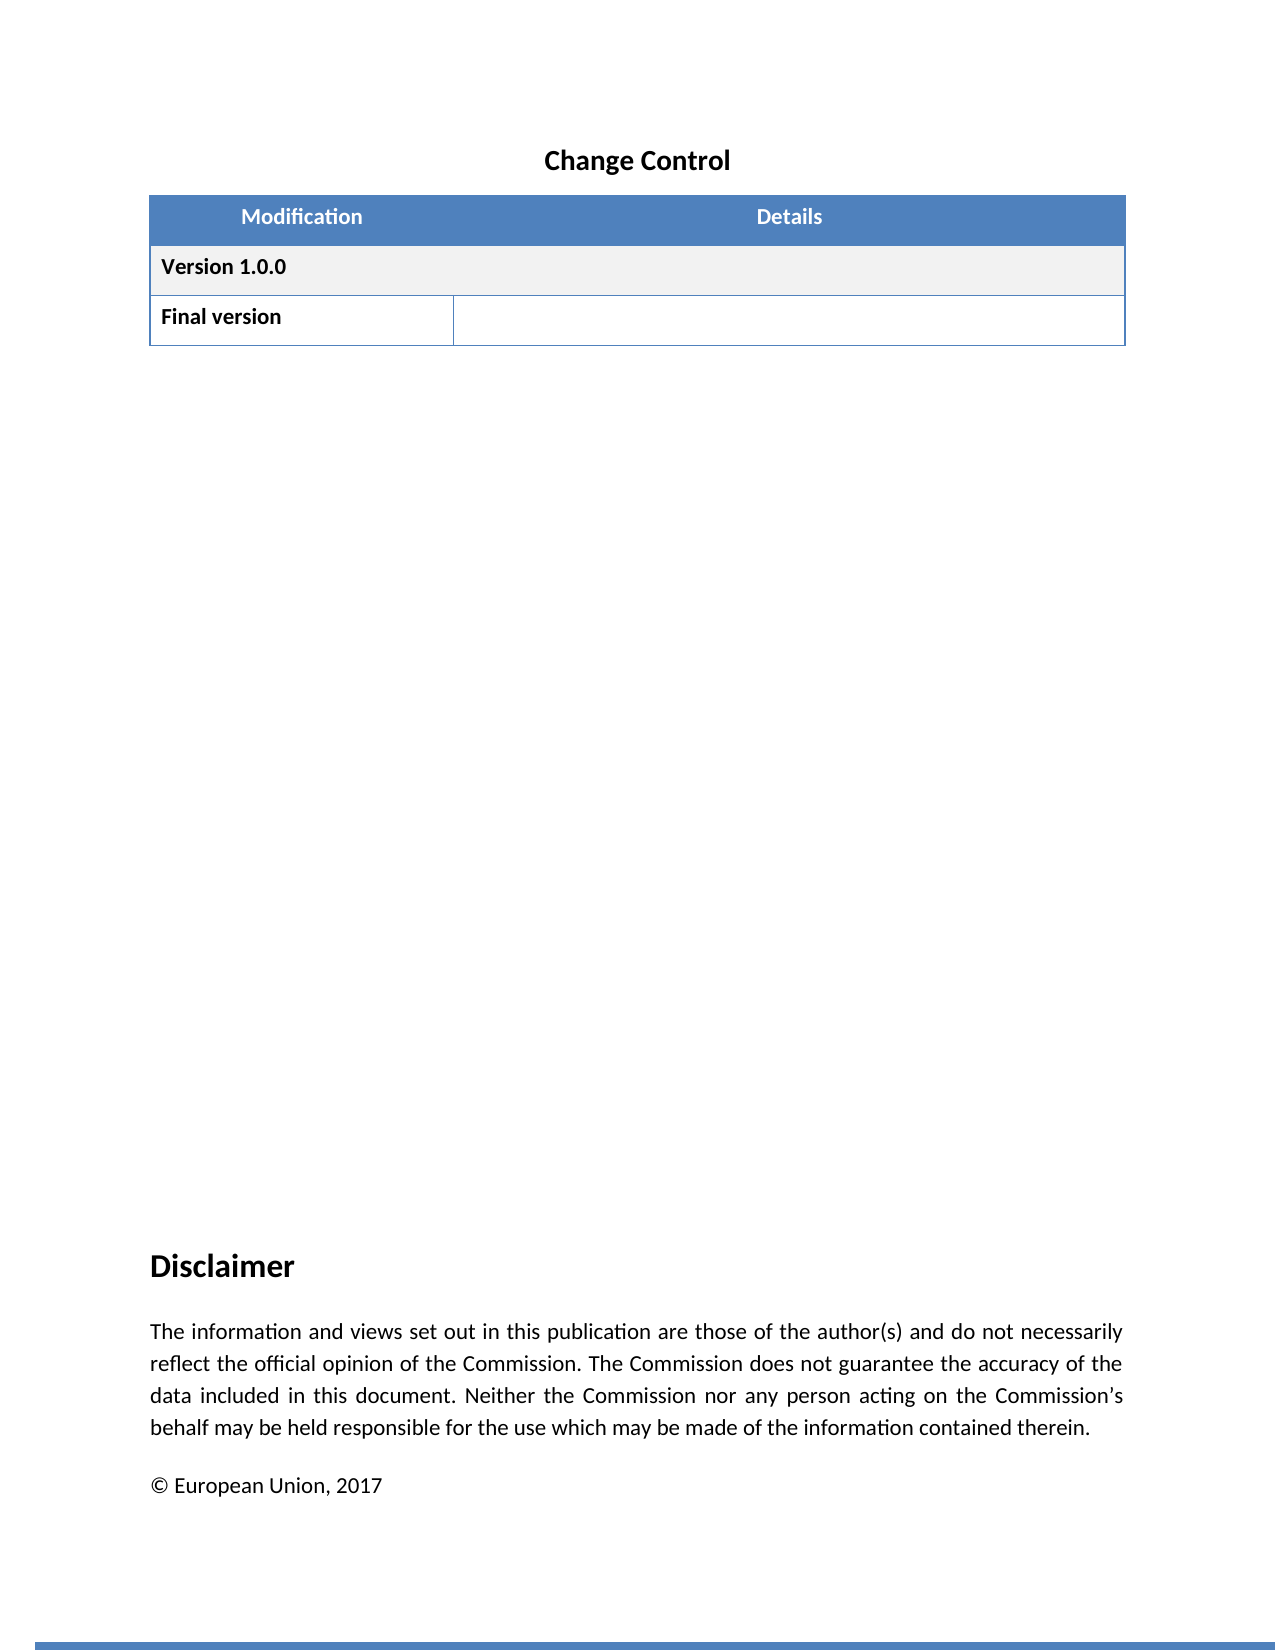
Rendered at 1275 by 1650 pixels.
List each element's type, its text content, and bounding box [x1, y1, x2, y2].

table_cell Version 1.0.0 [151, 246, 1124, 295]
text © European Union, 2017 [150, 1471, 1125, 1499]
subtitle Disclaimer [150, 1245, 1125, 1286]
table_header Details [454, 196, 1124, 245]
text The information and views set out in this publication are those of the author(s) and do not necessarily reflect the official opinion of the Commission. The Commission does not guarantee the accuracy of the data included in this document. Neither the Commission nor any person acting on the Commission’s behalf may be held responsible for the use which may be made of the information contained therein. [150, 1317, 1125, 1442]
text Change Control [150, 142, 1125, 177]
table_cell [454, 296, 1124, 345]
table_header Modification [151, 196, 453, 245]
table_cell Final version [151, 296, 453, 345]
